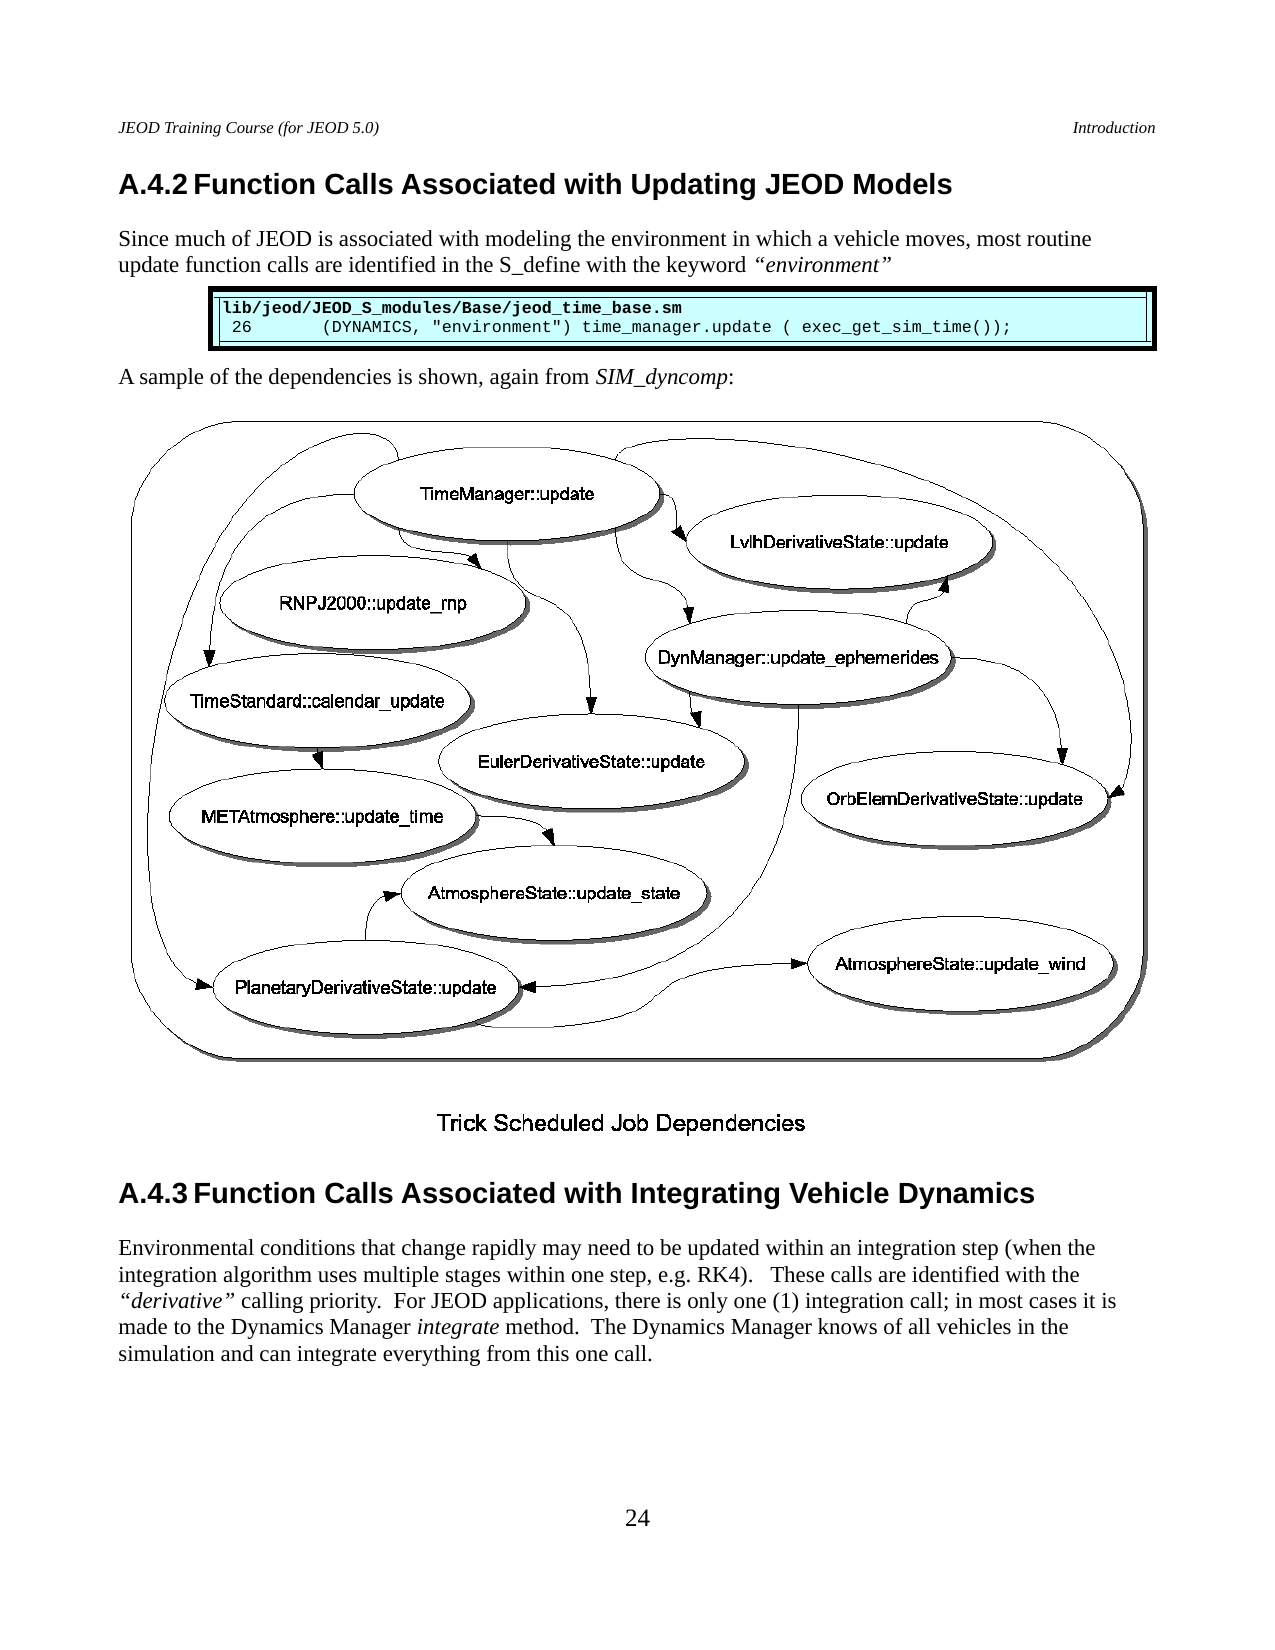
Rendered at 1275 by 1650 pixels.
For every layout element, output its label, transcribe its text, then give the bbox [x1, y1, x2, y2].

subtitle Function Calls Associated with Integrating Vehicle Dynamics [118, 1177, 1157, 1210]
text Environmental conditions that change rapidly may need to be updated within an integration step (when the integration algorithm uses multiple stages within one step, e.g. RK4). These calls are identified with the “derivative” calling priority. For JEOD applications, there is only one (1) integration call; in most cases it is made to the Dynamics Manager integrate method. The Dynamics Manager knows of all vehicles in the simulation and can integrate everything from this one call. [118, 1234, 1157, 1366]
text Since much of JEOD is associated with modeling the environment in which a vehicle moves, most routine update function calls are identified in the S_define with the keyword “environment” [118, 225, 1157, 277]
subtitle Function Calls Associated with Updating JEOD Models [118, 167, 1157, 200]
text [220, 342, 1152, 346]
text 26 (DYNAMICS, "environment") time_manager.update ( exec_get_sim_time()); [220, 305, 1146, 341]
text A sample of the dependencies is shown, again from SIM_dyncomp: [118, 363, 1157, 389]
picture [118, 398, 1157, 1177]
text lib/jeod/JEOD_S_modules/Base/jeod_time_base.sm [213, 292, 1146, 297]
text lib/jeod/JEOD_S_modules/Base/jeod_time_base.sm [220, 298, 1146, 305]
